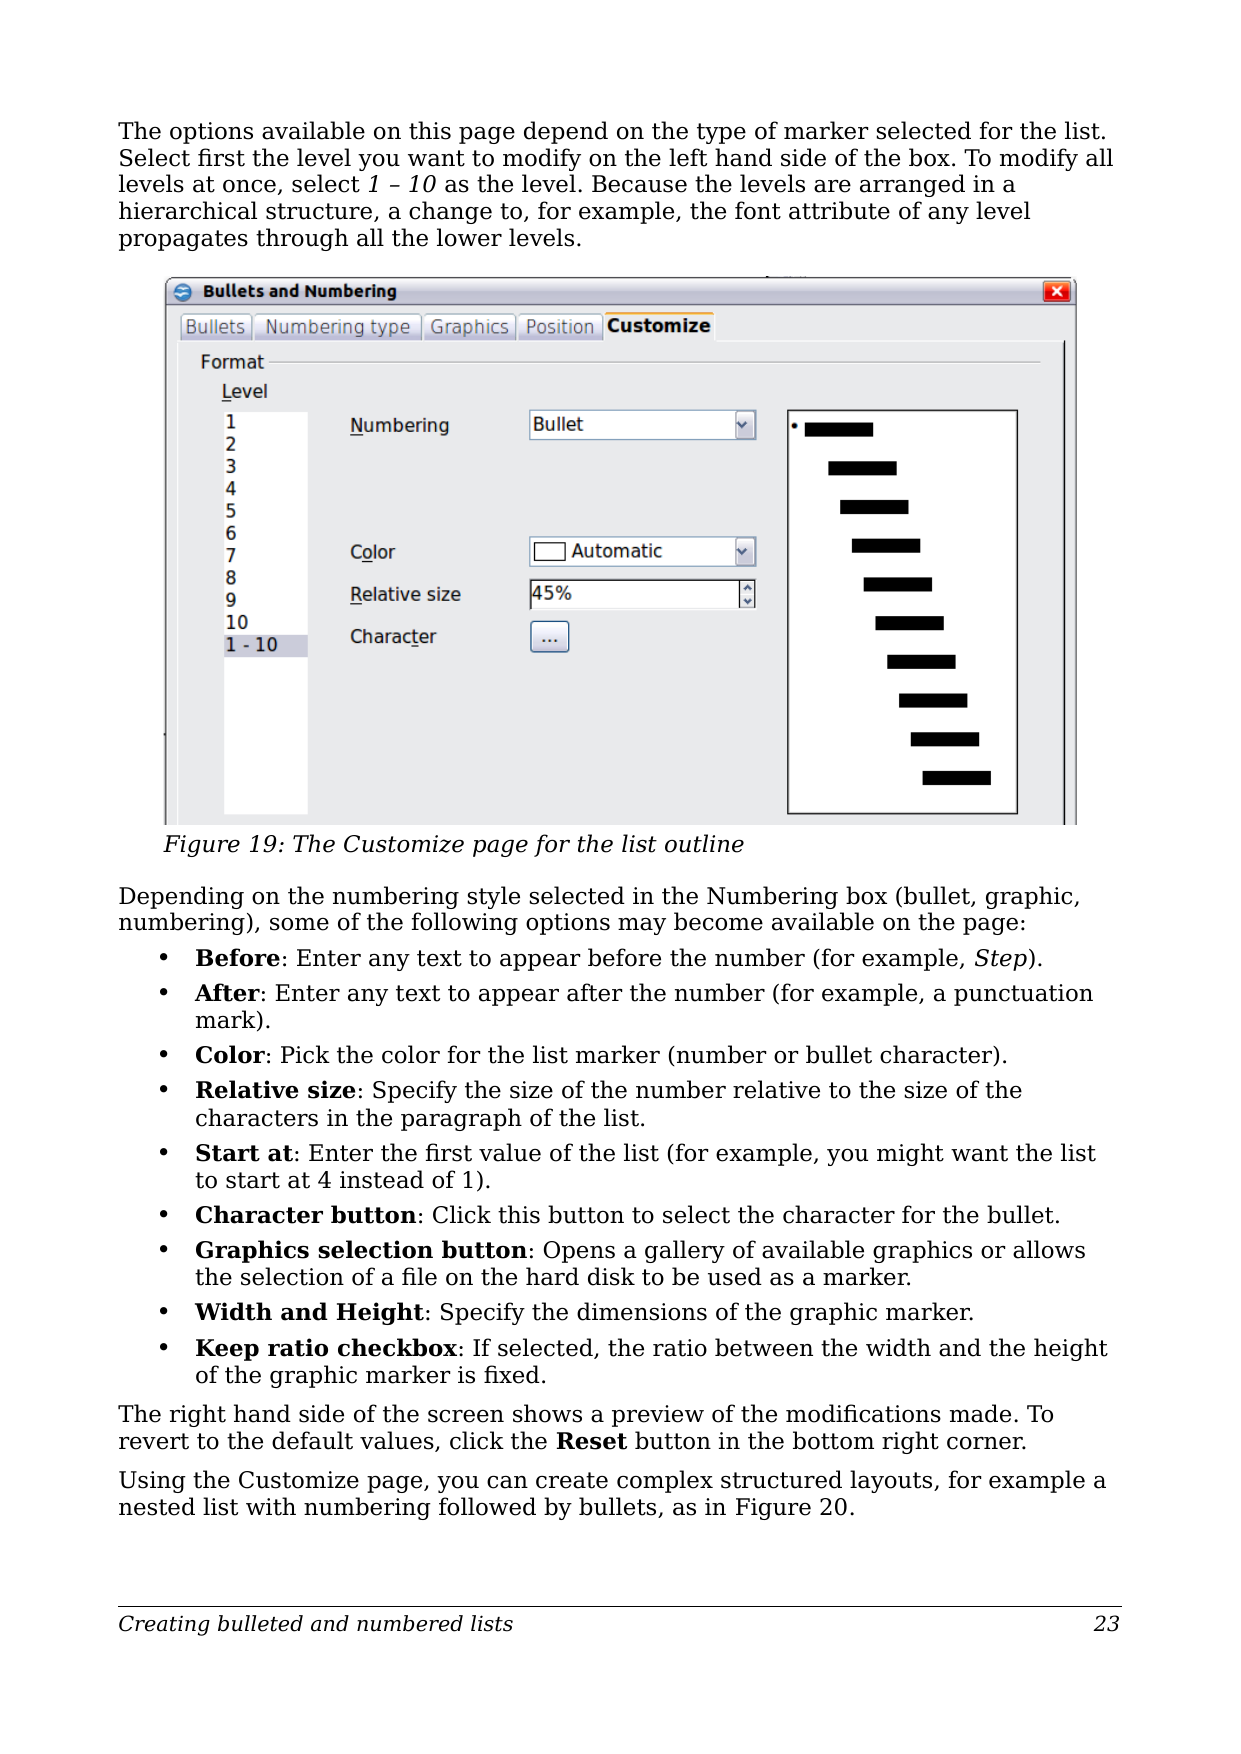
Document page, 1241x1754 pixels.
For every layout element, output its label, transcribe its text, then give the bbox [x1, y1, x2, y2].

text The right hand side of the screen shows a preview of the modifications made. To revert to the default values, click the Reset button in the bottom right corner. [118, 1401, 1122, 1454]
list Keep ratio checkbox: If selected, the ratio between the width and the height of the graphic marker is fixed. [156, 1333, 1122, 1388]
list Before: Enter any text to appear before the number (for example, Step). [156, 943, 1122, 972]
list Depending on the numbering style selected in the Numbering box (bullet, graphic, numbering), some of the following options may become available on the page: [118, 883, 1122, 936]
list Graphics selection button: Opens a gallery of available graphics or allows the selection of a file on the hard disk to be used as a marker. [156, 1235, 1122, 1291]
text Using the Customize page, you can create complex structured layouts, for example a nested list with numbering followed by bullets, as in Figure 20. [118, 1467, 1122, 1520]
list Width and Height: Specify the dimensions of the graphic marker. [156, 1297, 1122, 1326]
list Start at: Enter the first value of the list (for example, you might want the list to start at 4 instead of 1). [156, 1138, 1122, 1193]
list Character button: Click this button to select the character for the bullet. [156, 1200, 1122, 1229]
list Color: Pick the color for the list marker (number or bullet character). [156, 1040, 1122, 1069]
picture [163, 276, 1077, 825]
list Relative size: Specify the size of the number relative to the size of the characters in the paragraph of the list. [156, 1076, 1122, 1131]
text Figure 19: The Customize page for the list outline [163, 831, 1077, 858]
list After: Enter any text to appear after the number (for example, a punctuation mark). [156, 978, 1122, 1034]
text The options available on this page depend on the type of marker selected for the list. Select first the level you want to modify on the left hand side of the box. To modify all levels at once, select 1 – 10 as the level. Because the levels are arranged in a hierarchical structure, a change to, for example, the font attribute of any level propagates through all the lower levels. [118, 118, 1122, 251]
